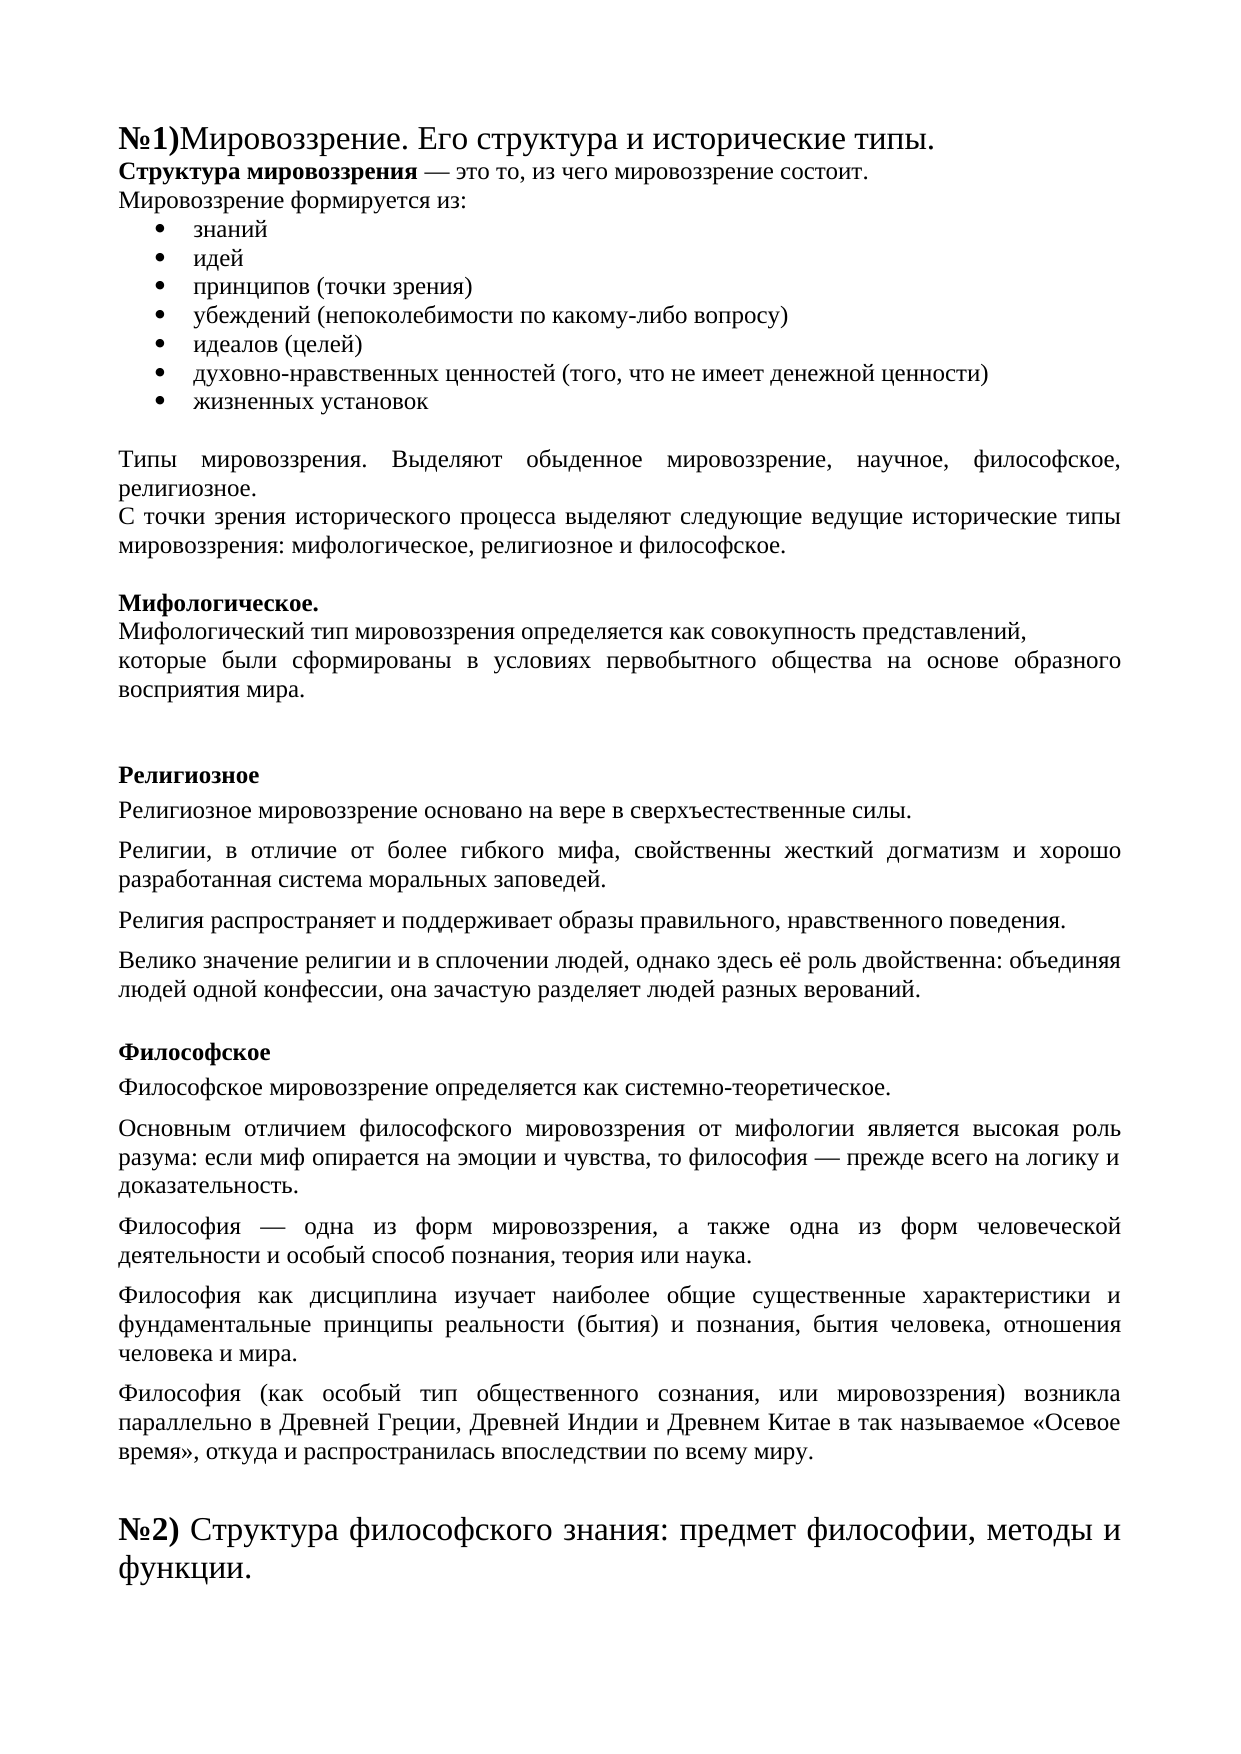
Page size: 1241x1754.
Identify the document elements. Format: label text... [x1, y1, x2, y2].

text Философское [118, 1037, 1122, 1066]
text которые были сформированы в условиях первобытного общества на основе образного восприятия мира. [118, 645, 1122, 703]
text №2) Структура философского знания: предмет философии, методы и функции. [118, 1509, 1122, 1586]
list идеалов (целей) [156, 329, 1122, 358]
text Религии, в отличие от более гибкого мифа, свойственны жесткий догматизм и хорошо разработанная система моральных заповедей. [118, 835, 1122, 893]
text Основным отличием философского мировоззрения от мифологии является высокая роль разума: если миф опирается на эмоции и чувства, то философия — прежде всего на логику и доказательность. [118, 1113, 1122, 1199]
list духовно-нравственных ценностей (того, что не имеет денежной ценности) [156, 358, 1122, 386]
list убеждений (непоколебимости по какому-либо вопросу) [156, 300, 1122, 329]
text Религиозное [118, 760, 1122, 789]
text Мифологическое. [118, 588, 1122, 616]
text Философия как дисциплина изучает наиболее общие существенные характеристики и фундаментальные принципы реальности (бытия) и познания, бытия человека, отношения человека и мира. [118, 1280, 1122, 1367]
text Философия — одна из форм мировоззрения, а также одна из форм человеческой деятельности и особый способ познания, теория или наука. [118, 1211, 1122, 1268]
text Велико значение религии и в сплочении людей, однако здесь её роль двойственна: объединяя людей одной конфессии, она зачастую разделяет людей разных верований. [118, 945, 1122, 1003]
text Философия (как особый тип общественного сознания, или мировоззрения) возникла параллельно в Древней Греции, Древней Индии и Древнем Китае в так называемое «Осевое время», откуда и распространилась впоследствии по всему миру. [118, 1378, 1122, 1465]
text Философское мировоззрение определяется как системно-теоретическое. [118, 1072, 1122, 1101]
text Мифологический тип мировоззрения определяется как совокупность представлений, [118, 616, 1122, 645]
text Структура мировоззрения — это то, из чего мировоззрение состоит. [118, 156, 1122, 185]
text С точки зрения исторического процесса выделяют следующие ведущие исторические типы мировоззрения: мифологическое, религиозное и философское. [118, 501, 1122, 559]
list идей [156, 243, 1122, 271]
text Мировоззрение формируется из: [118, 185, 1122, 214]
list принципов (точки зрения) [156, 271, 1122, 300]
list жизненных установок [156, 386, 1122, 415]
list знаний [156, 214, 1122, 243]
text Религия распространяет и поддерживает образы правильного, нравственного поведения. [118, 905, 1122, 933]
text Религиозное мировоззрение основано на вере в сверхъестественные силы. [118, 795, 1122, 823]
text №1)Мировоззрение. Его структура и исторические типы. [118, 118, 1122, 156]
text Типы мировоззрения. Выделяют обыденное мировоззрение, научное, философское, религиозное. [118, 444, 1122, 501]
